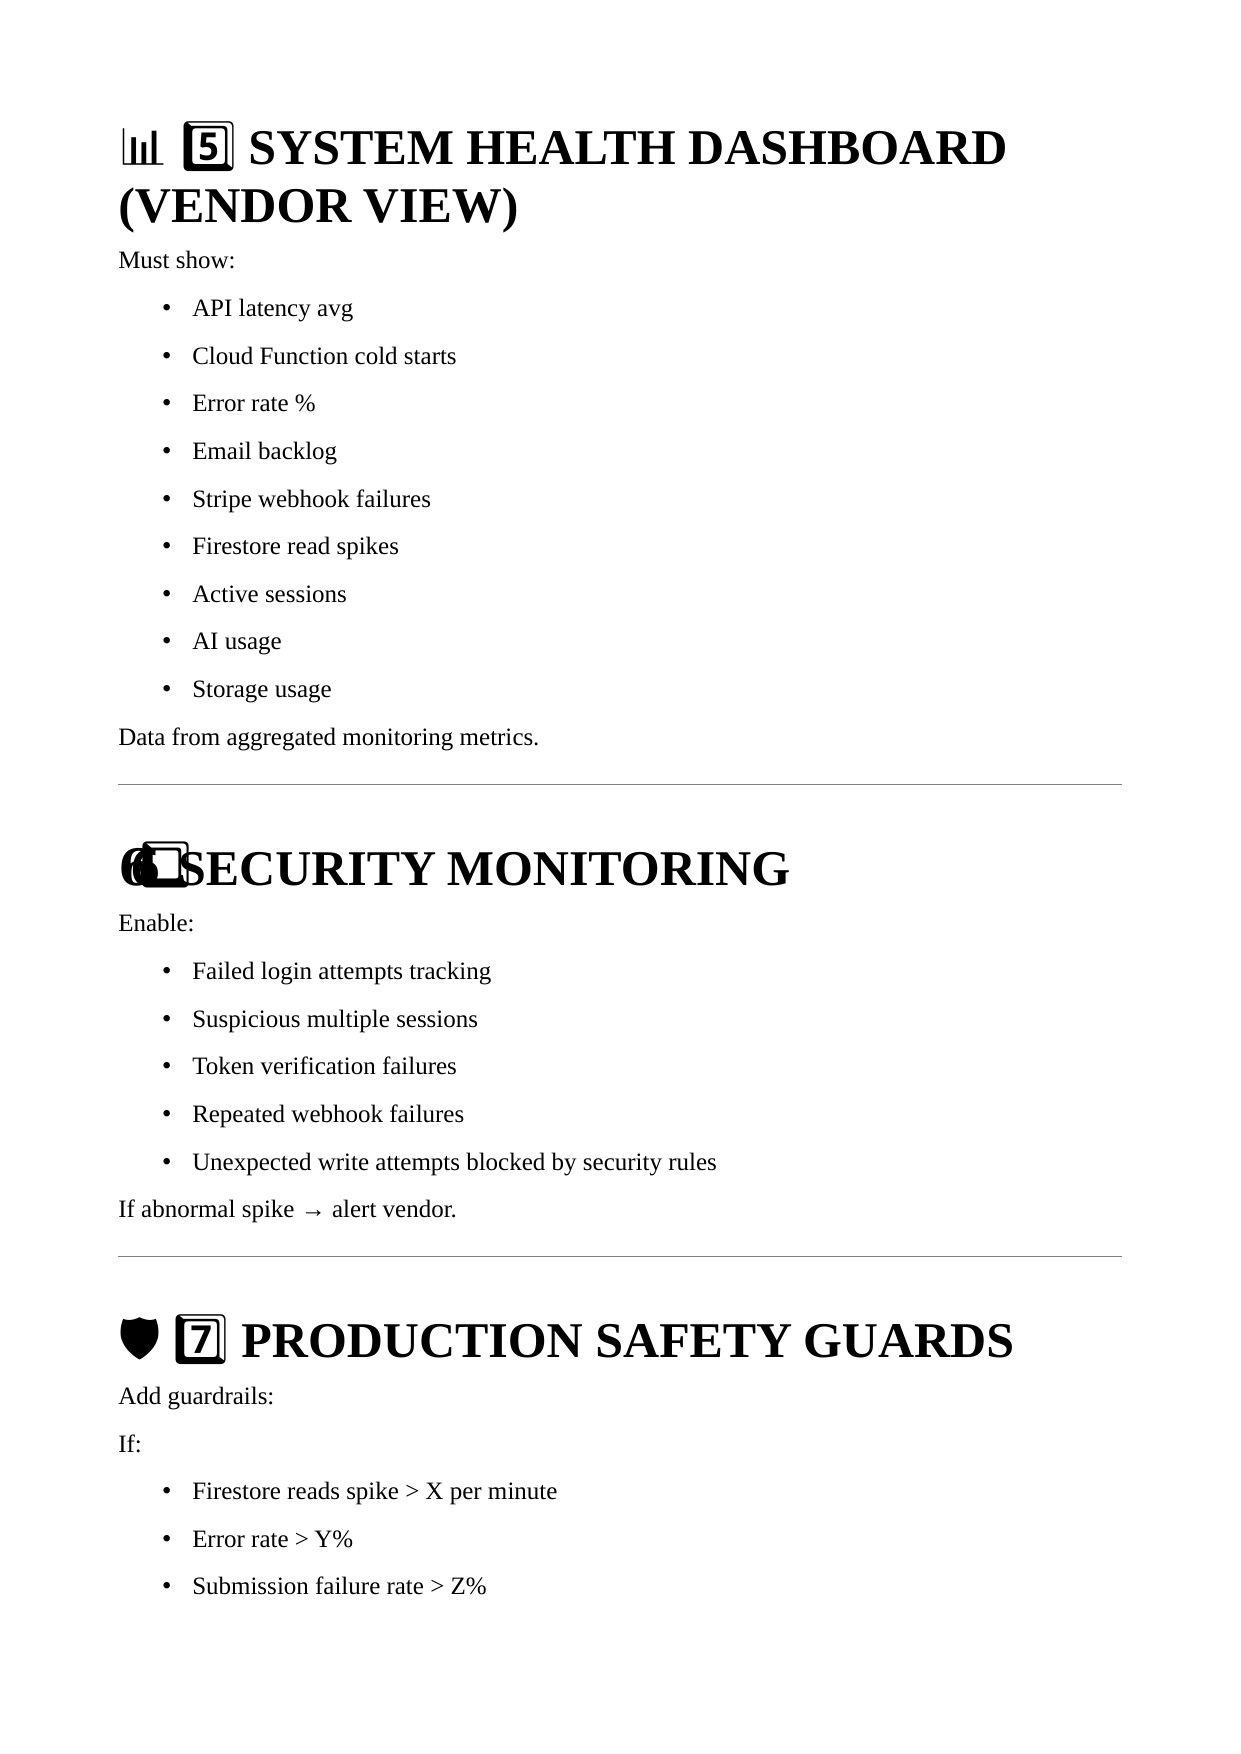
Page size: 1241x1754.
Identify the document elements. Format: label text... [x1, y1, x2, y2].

subtitle 🔐 6️⃣ SECURITY MONITORING [118, 838, 1122, 896]
subtitle 🛡 7️⃣ PRODUCTION SAFETY GUARDS [118, 1311, 1122, 1368]
text If abnormal spike → alert vendor. [118, 1194, 1122, 1223]
list Storage usage [162, 674, 1122, 703]
list Repeated webhook failures [162, 1099, 1122, 1128]
list Suspicious multiple sessions [162, 1004, 1122, 1032]
text Enable: [118, 908, 1122, 937]
list Token verification failures [162, 1051, 1122, 1080]
list Active sessions [162, 579, 1122, 608]
text Data from aggregated monitoring metrics. [118, 722, 1122, 750]
list Email backlog [162, 436, 1122, 465]
list API latency avg [162, 293, 1122, 322]
text If: [118, 1429, 1122, 1457]
text Must show: [118, 246, 1122, 274]
list Firestore read spikes [162, 531, 1122, 560]
list Firestore reads spike > X per minute [162, 1476, 1122, 1505]
subtitle 📊 5️⃣ SYSTEM HEALTH DASHBOARD (VENDOR VIEW) [118, 118, 1122, 233]
text Add guardrails: [118, 1381, 1122, 1410]
list Cloud Function cold starts [162, 341, 1122, 369]
list Error rate % [162, 388, 1122, 417]
list Error rate > Y% [162, 1524, 1122, 1553]
list Stripe webhook failures [162, 484, 1122, 512]
list Submission failure rate > Z% [162, 1571, 1122, 1600]
list Unexpected write attempts blocked by security rules [162, 1147, 1122, 1175]
list AI usage [162, 626, 1122, 655]
list Failed login attempts tracking [162, 956, 1122, 985]
